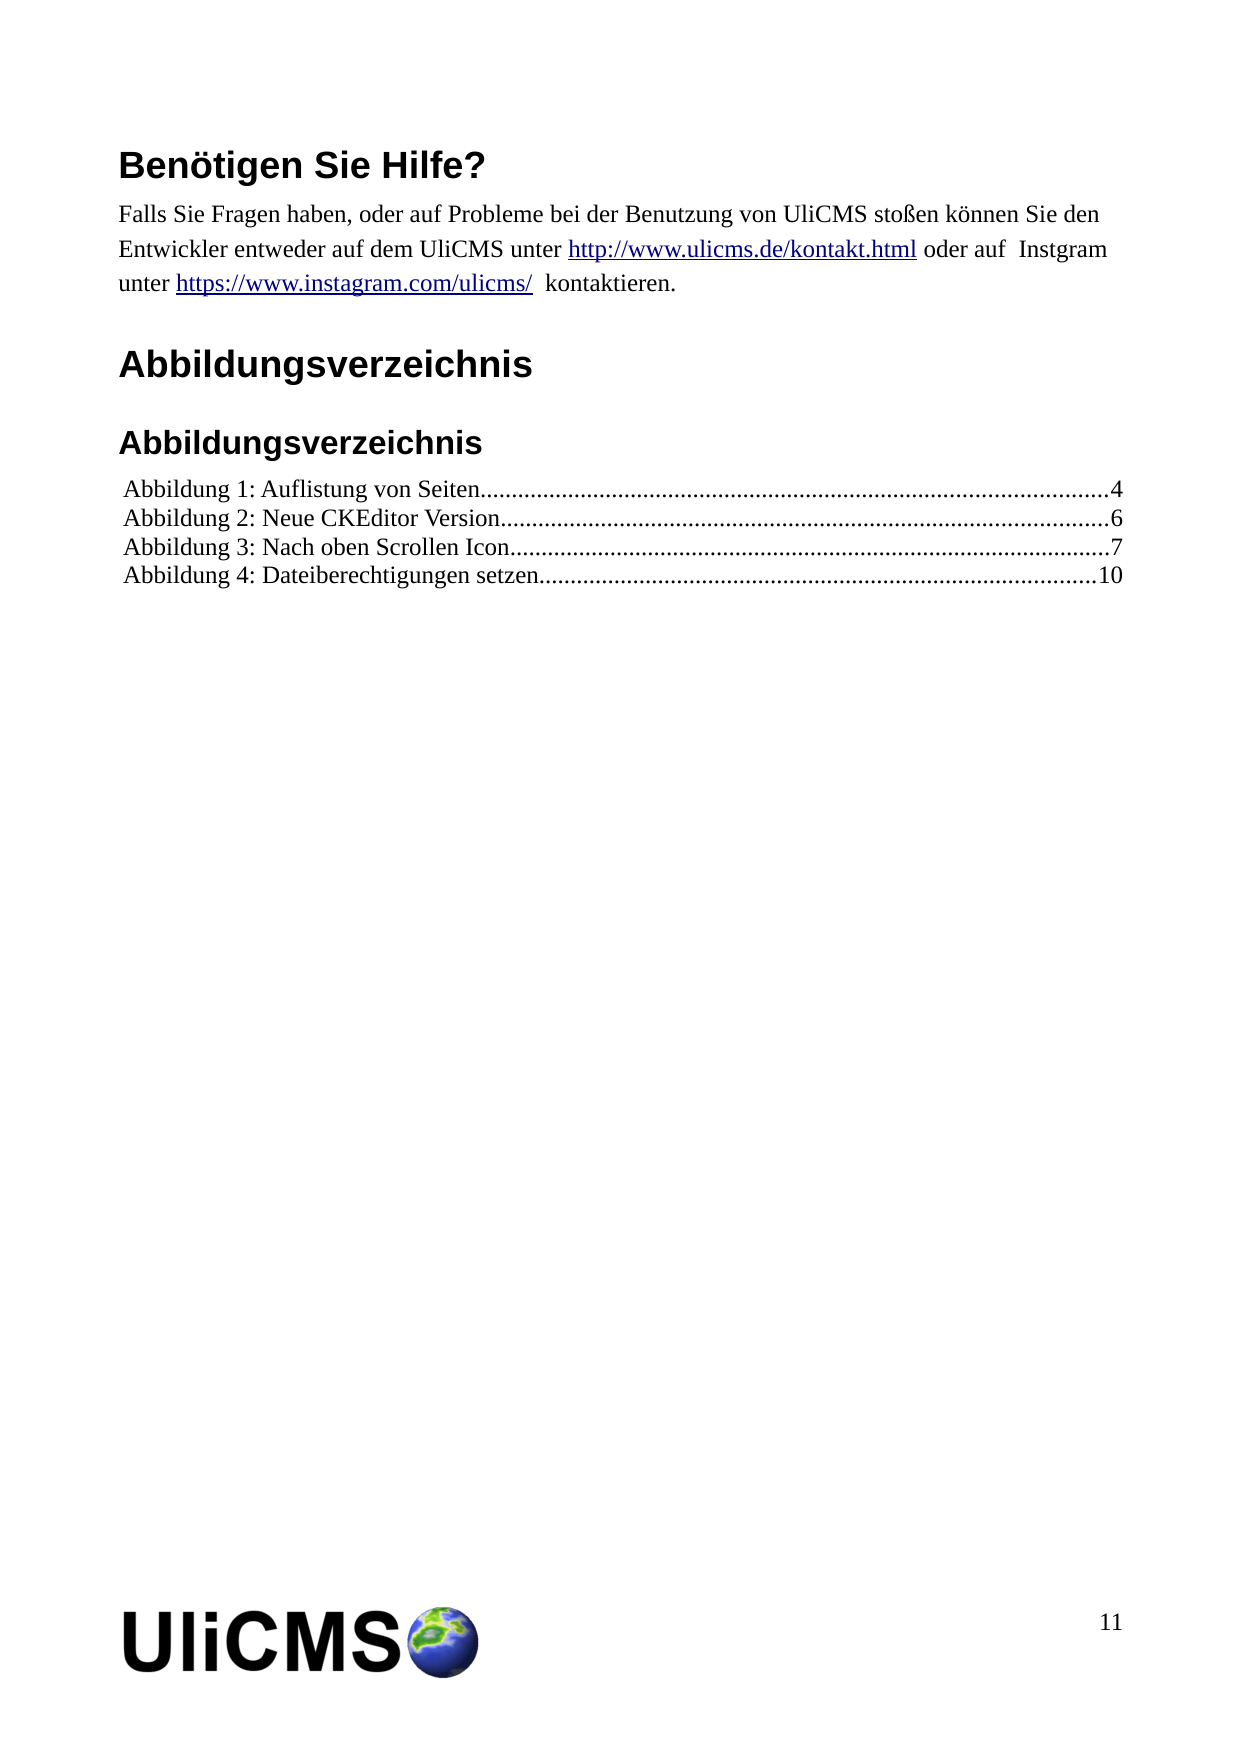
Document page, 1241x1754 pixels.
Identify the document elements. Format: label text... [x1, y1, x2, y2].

subtitle Benötigen Sie Hilfe? [118, 143, 1123, 187]
picture [118, 1607, 479, 1681]
text Abbildung 3: Nach oben Scrollen Icon 7 [118, 532, 1123, 561]
subtitle Abbildungsverzeichnis [118, 423, 1123, 462]
text Abbildung 4: Dateiberechtigungen setzen 10 [118, 561, 1123, 589]
text Abbildung 1: Auflistung von Seiten 4 [118, 474, 1123, 503]
text Abbildung 2: Neue CKEditor Version 6 [118, 503, 1123, 532]
subtitle Abbildungsverzeichnis [118, 342, 1123, 386]
text Falls Sie Fragen haben, oder auf Probleme bei der Benutzung von UliCMS stoßen können Sie den Entwickler entweder auf dem UliCMS unter http://www.ulicms.de/kontakt.html oder auf Instgram unter https://www.instagram.com/ulicms/ kontaktieren. [118, 199, 1123, 297]
